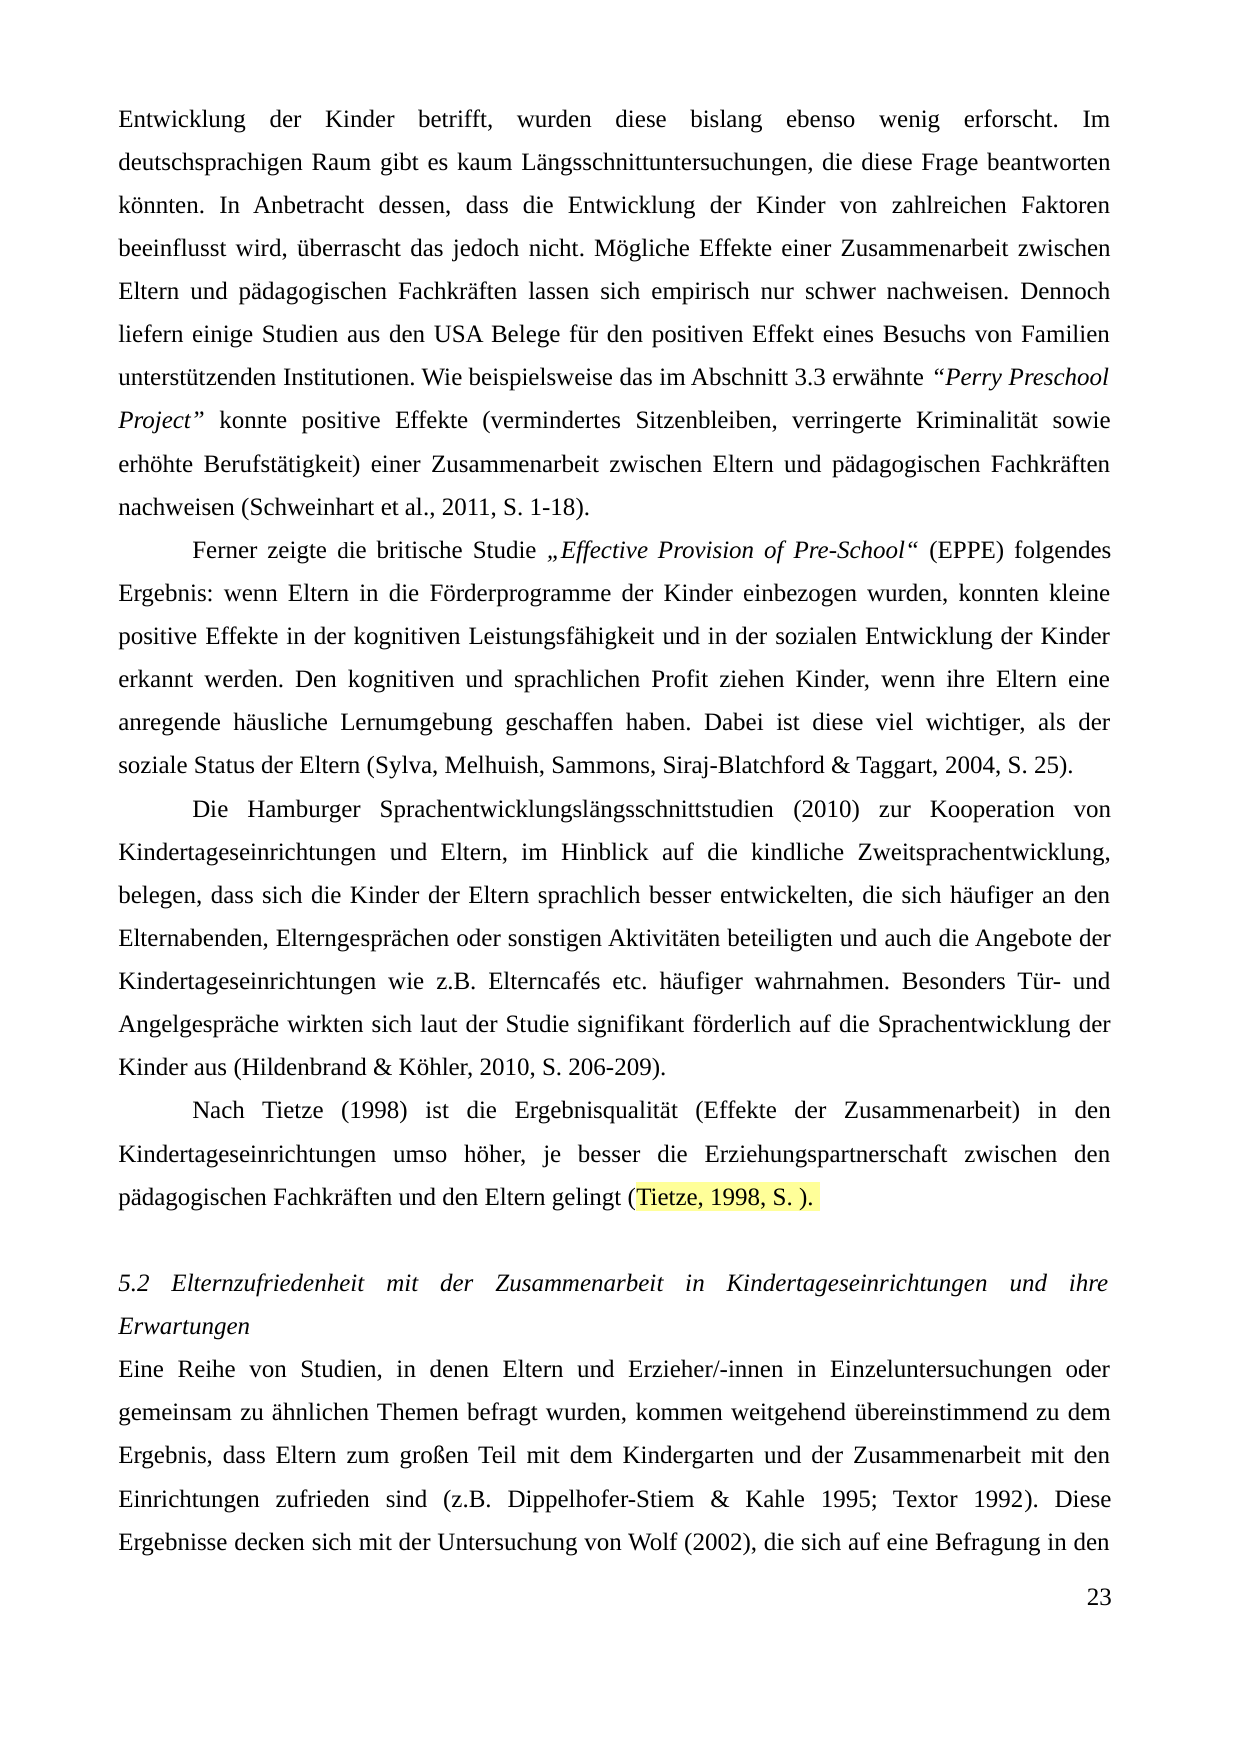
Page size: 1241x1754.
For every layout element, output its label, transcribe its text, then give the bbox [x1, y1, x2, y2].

text Nach Tietze (1998) ist die Ergebnisqualität (Effekte der Zusammenarbeit) in den Kindertageseinrichtungen umso höher, je besser die Erziehungspartnerschaft zwischen den pädagogischen Fachkräften und den Eltern gelingt (Tietze, 1998, S. ). [118, 1096, 1111, 1211]
text Entwicklung der Kinder betrifft, wurden diese bislang ebenso wenig erforscht. Im deutschsprachigen Raum gibt es kaum Längsschnittuntersuchungen, die diese Frage beantworten könnten. In Anbetracht dessen, dass die Entwicklung der Kinder von zahlreichen Faktoren beeinflusst wird, überrascht das jedoch nicht. Mögliche Effekte einer Zusammenarbeit zwischen Eltern und pädagogischen Fachkräften lassen sich empirisch nur schwer nachweisen. Dennoch liefern einige Studien aus den USA Belege für den positiven Effekt eines Besuchs von Familien unterstützenden Institutionen. Wie beispielsweise das im Abschnitt 3.3 erwähnte “Perry Preschool Project” konnte positive Effekte (vermindertes Sitzenbleiben, verringerte Kriminalität sowie erhöhte Berufstätigkeit) einer Zusammenarbeit zwischen Eltern und pädagogischen Fachkräften nachweisen (Schweinhart et al., 2011, S. 1-18). [118, 104, 1111, 521]
text Die Hamburger Sprachentwicklungslängsschnittstudien (2010) zur Kooperation von Kindertageseinrichtungen und Eltern, im Hinblick auf die kindliche Zweitsprachentwicklung, belegen, dass sich die Kinder der Eltern sprachlich besser entwickelten, die sich häufiger an den Elternabenden, Elterngesprächen oder sonstigen Aktivitäten beteiligten und auch die Angebote der Kindertageseinrichtungen wie z.B. Elterncafés etc. häufiger wahrnahmen. Besonders Tür- und Angelgespräche wirkten sich laut der Studie signifikant förderlich auf die Sprachentwicklung der Kinder aus (Hildenbrand & Köhler, 2010, S. 206-209). [118, 794, 1111, 1081]
text Ferner zeigte die britische Studie „Effective Provision of Pre-School“ (EPPE) folgendes Ergebnis: wenn Eltern in die Förderprogramme der Kinder einbezogen wurden, konnten kleine positive Effekte in der kognitiven Leistungsfähigkeit und in der sozialen Entwicklung der Kinder erkannt werden. Den kognitiven und sprachlichen Profit ziehen Kinder, wenn ihre Eltern eine anregende häusliche Lernumgebung geschaffen haben. Dabei ist diese viel wichtiger, als der soziale Status der Eltern (Sylva, Melhuish, Sammons, Siraj-Blatchford & Taggart, 2004, S. 25). [81, 535, 1111, 779]
text 5.2 Elternzufriedenheit mit der Zusammenarbeit in Kindertageseinrichtungen und ihre Erwartungen [118, 1268, 1111, 1340]
text Eine Reihe von Studien, in denen Eltern und Erzieher/-innen in Einzeluntersuchungen oder gemeinsam zu ähnlichen Themen befragt wurden, kommen weitgehend übereinstimmend zu dem Ergebnis, dass Eltern zum großen Teil mit dem Kindergarten und der Zusammenarbeit mit den Einrichtungen zufrieden sind (z.B. Dippelhofer-Stiem & Kahle 1995; Textor 1992). Diese Ergebnisse decken sich mit der Untersuchung von Wolf (2002), die sich auf eine Befragung in den [118, 1354, 1111, 1556]
